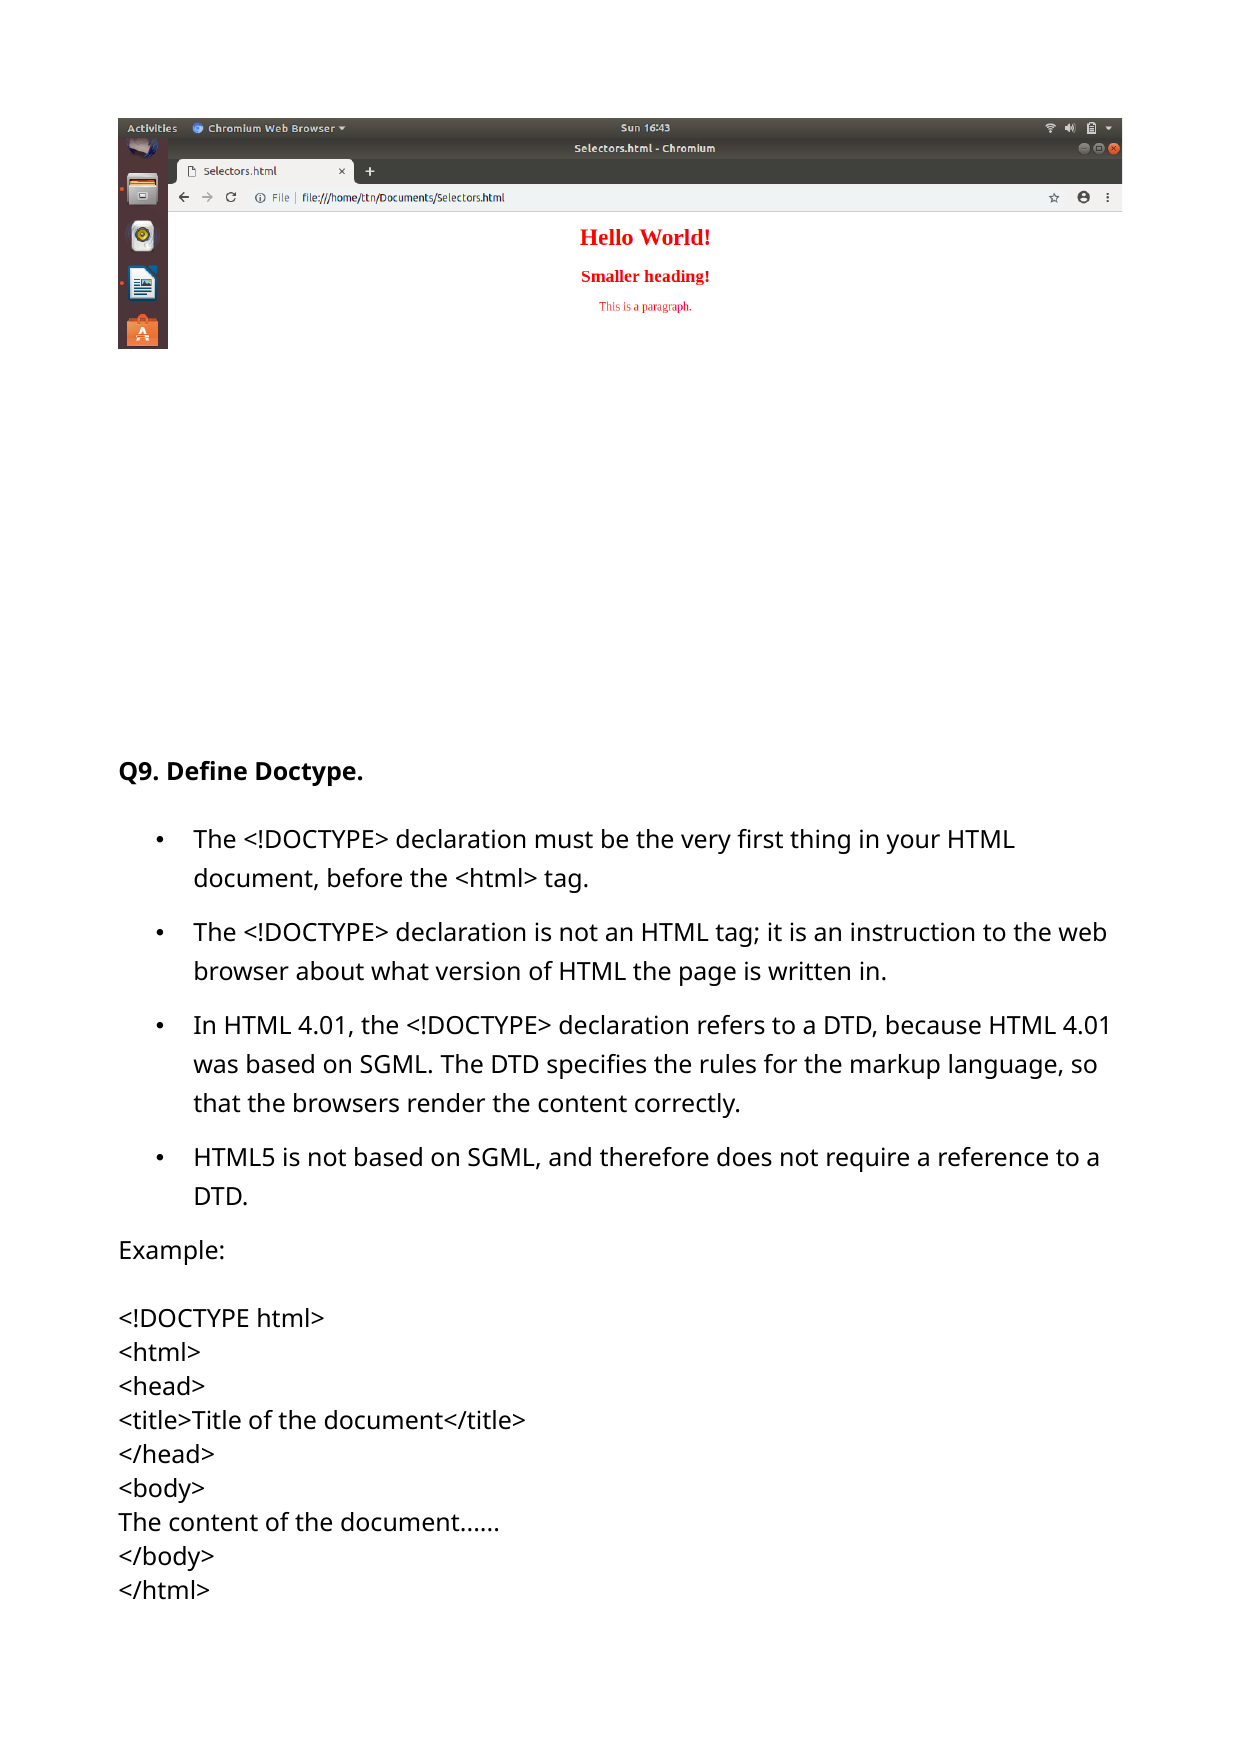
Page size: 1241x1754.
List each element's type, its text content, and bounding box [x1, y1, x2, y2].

text Example: [118, 1232, 1122, 1266]
text Q9. Define Doctype. [118, 753, 1122, 787]
text The content of the document...... [118, 1505, 1122, 1539]
text <!DOCTYPE html> [118, 1300, 1122, 1334]
text <html> [118, 1334, 1122, 1368]
text </html> [118, 1573, 1122, 1607]
text </head> [118, 1437, 1122, 1471]
list HTML5 is not based on SGML, and therefore does not require a reference to a DTD. [156, 1139, 1122, 1213]
text <body> [118, 1471, 1122, 1505]
text <head> [118, 1368, 1122, 1403]
picture [118, 118, 1123, 349]
list The <!DOCTYPE> declaration is not an HTML tag; it is an instruction to the web browser about what version of HTML the page is written in. [156, 914, 1122, 988]
list The <!DOCTYPE> declaration must be the very first thing in your HTML document, before the <html> tag. [156, 821, 1122, 895]
text <title>Title of the document</title> [118, 1403, 1122, 1437]
list In HTML 4.01, the <!DOCTYPE> declaration refers to a DTD, because HTML 4.01 was based on SGML. The DTD specifies the rules for the markup language, so that the browsers render the content correctly. [156, 1007, 1122, 1120]
text </body> [118, 1539, 1122, 1573]
